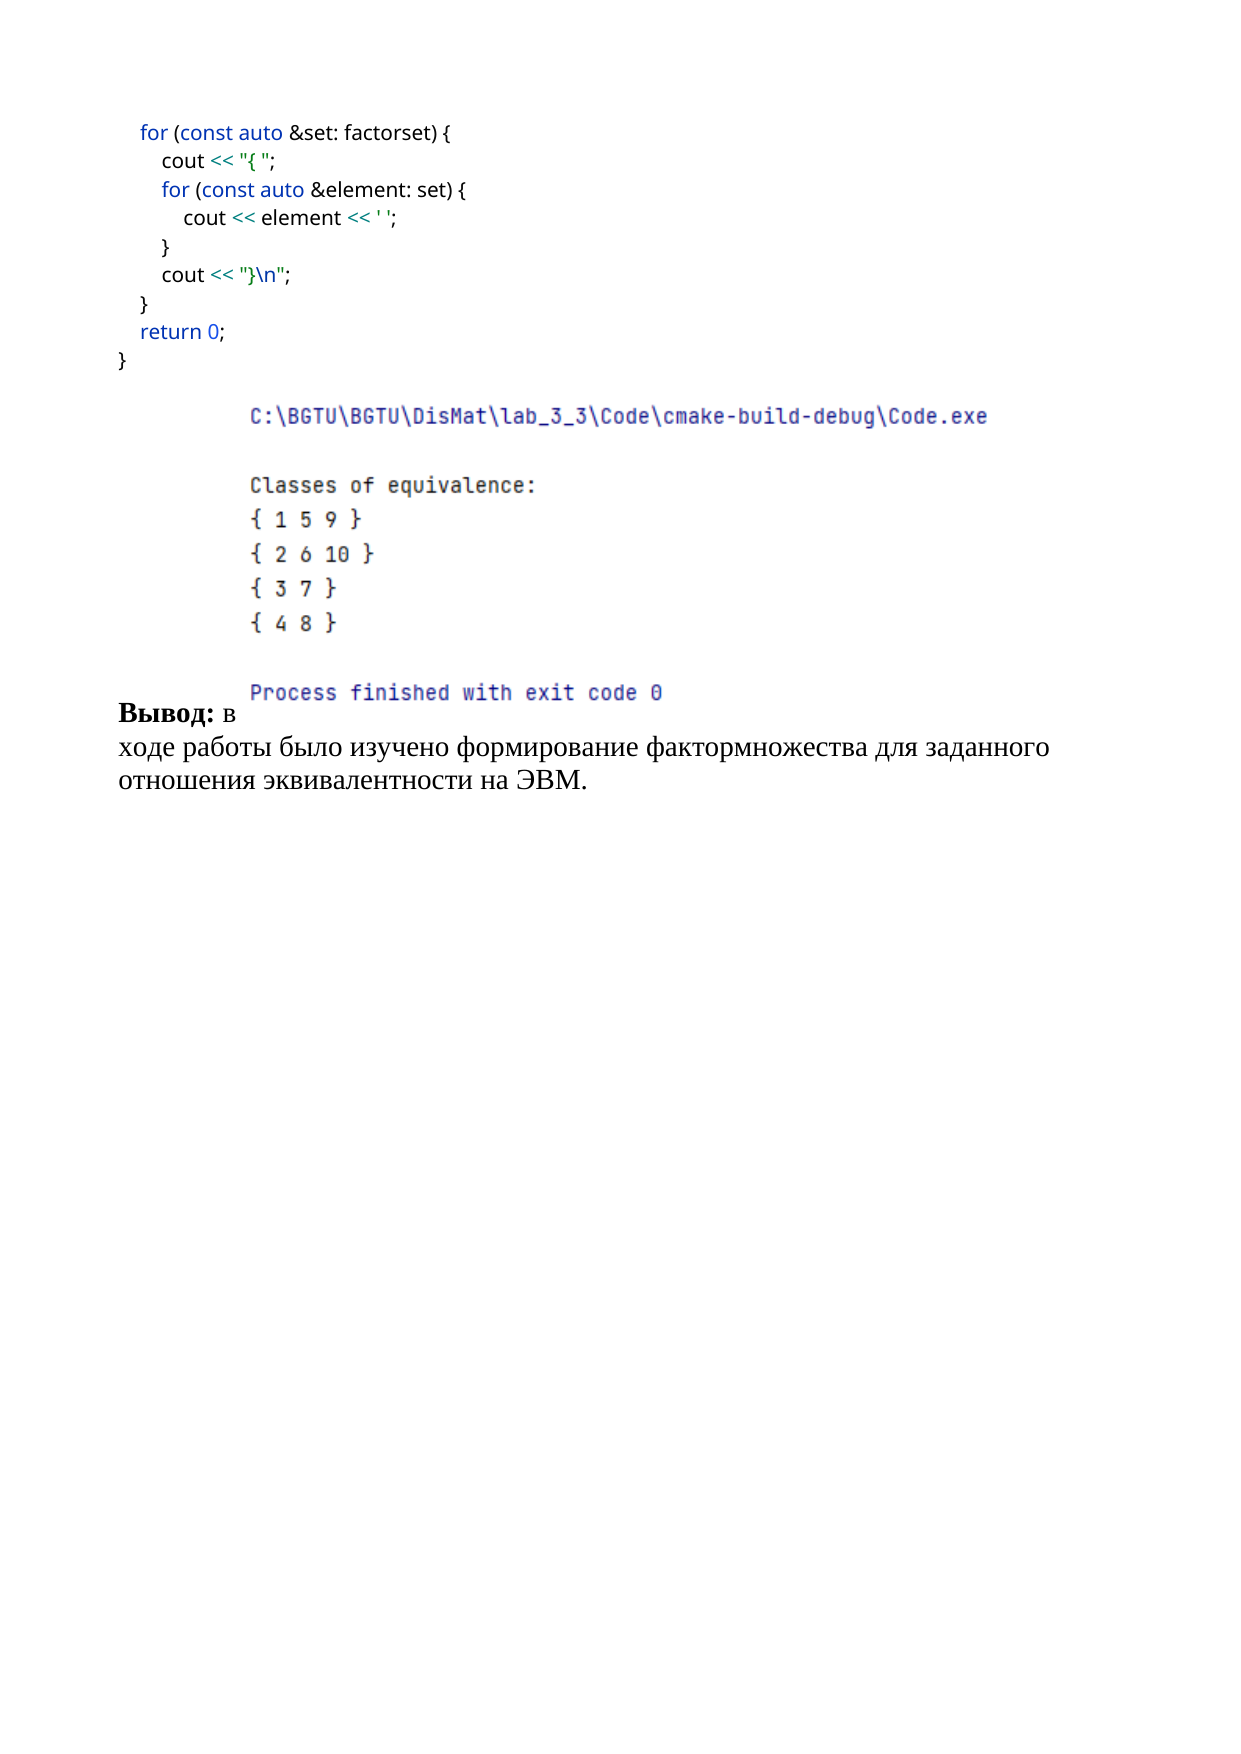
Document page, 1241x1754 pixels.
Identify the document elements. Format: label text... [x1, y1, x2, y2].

text Вывод: в ходе работы было изучено формирование фактормножества для заданного отношения эквивалентности на ЭВМ. [118, 695, 1122, 796]
picture [236, 402, 1004, 713]
text for (const auto &set: factorset) { cout << "{ "; for (const auto &element: set) { cout << element << ' '; } cout << "}\n"; } return 0; } [118, 118, 1122, 374]
